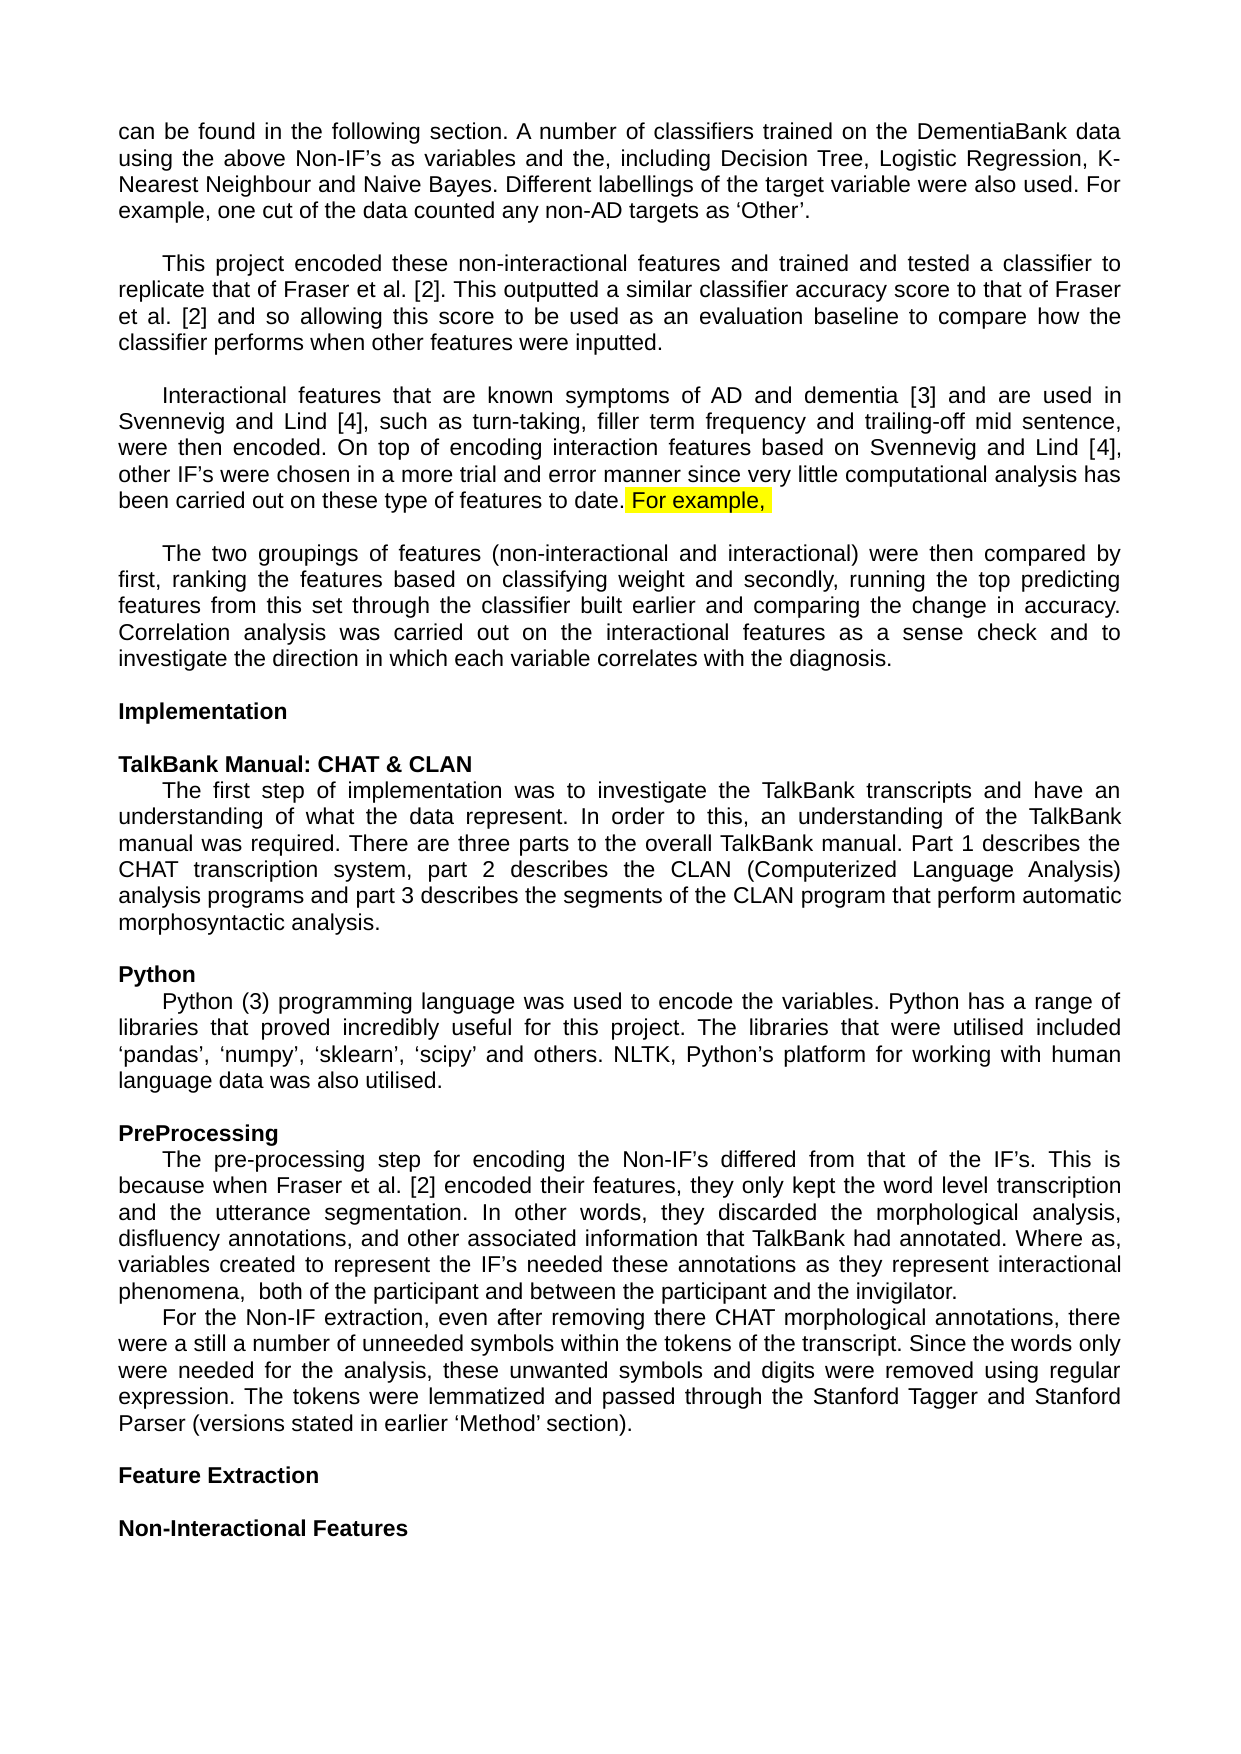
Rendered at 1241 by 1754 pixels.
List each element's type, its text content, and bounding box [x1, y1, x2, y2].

text can be found in the following section. A number of classifiers trained on the DementiaBank data using the above Non-IF’s as variables and the, including Decision Tree, Logistic Regression, K-Nearest Neighbour and Naive Bayes. Different labellings of the target variable were also used. For example, one cut of the data counted any non-AD targets as ‘Other’. [118, 118, 1122, 223]
text Interactional features that are known symptoms of AD and dementia [3] and are used in Svennevig and Lind [4], such as turn-taking, filler term frequency and trailing-off mid sentence, were then encoded. On top of encoding interaction features based on Svennevig and Lind [4], other IF’s were chosen in a more trial and error manner since very little computational analysis has been carried out on these type of features to date. For example, [118, 382, 1122, 513]
text PreProcessing [118, 1119, 1122, 1146]
text The first step of implementation was to investigate the TalkBank transcripts and have an understanding of what the data represent. In order to this, an understanding of the TalkBank manual was required. There are three parts to the overall TalkBank manual. Part 1 describes the CHAT transcription system, part 2 describes the CLAN (Computerized Language Analysis) analysis programs and part 3 describes the segments of the CLAN program that perform automatic morphosyntactic analysis. [118, 777, 1122, 935]
text Python (3) programming language was used to encode the variables. Python has a range of libraries that proved incredibly useful for this project. The libraries that were utilised included ‘pandas’, ‘numpy’, ‘sklearn’, ‘scipy’ and others. NLTK, Python’s platform for working with human language data was also utilised. [118, 988, 1122, 1093]
text This project encoded these non-interactional features and trained and tested a classifier to replicate that of Fraser et al. [2]. This outputted a similar classifier accuracy score to that of Fraser et al. [2] and so allowing this score to be used as an evaluation baseline to compare how the classifier performs when other features were inputted. [118, 250, 1122, 355]
text TalkBank Manual: CHAT & CLAN [118, 751, 1122, 777]
text Python [118, 961, 1122, 988]
text Feature Extraction [118, 1462, 1122, 1488]
text Non-Interactional Features [118, 1515, 1122, 1541]
text The two groupings of features (non-interactional and interactional) were then compared by first, ranking the features based on classifying weight and secondly, running the top predicting features from this set through the classifier built earlier and comparing the change in accuracy. Correlation analysis was carried out on the interactional features as a sense check and to investigate the direction in which each variable correlates with the diagnosis. [118, 540, 1122, 672]
text Implementation [118, 698, 1122, 724]
text The pre-processing step for encoding the Non-IF’s differed from that of the IF’s. This is because when Fraser et al. [2] encoded their features, they only kept the word level transcription and the utterance segmentation. In other words, they discarded the morphological analysis, disfluency annotations, and other associated information that TalkBank had annotated. Where as, variables created to represent the IF’s needed these annotations as they represent interactional phenomena, both of the participant and between the participant and the invigilator. [118, 1146, 1122, 1304]
text For the Non-IF extraction, even after removing there CHAT morphological annotations, there were a still a number of unneeded symbols within the tokens of the transcript. Since the words only were needed for the analysis, these unwanted symbols and digits were removed using regular expression. The tokens were lemmatized and passed through the Stanford Tagger and Stanford Parser (versions stated in earlier ‘Method’ section). [118, 1304, 1122, 1436]
